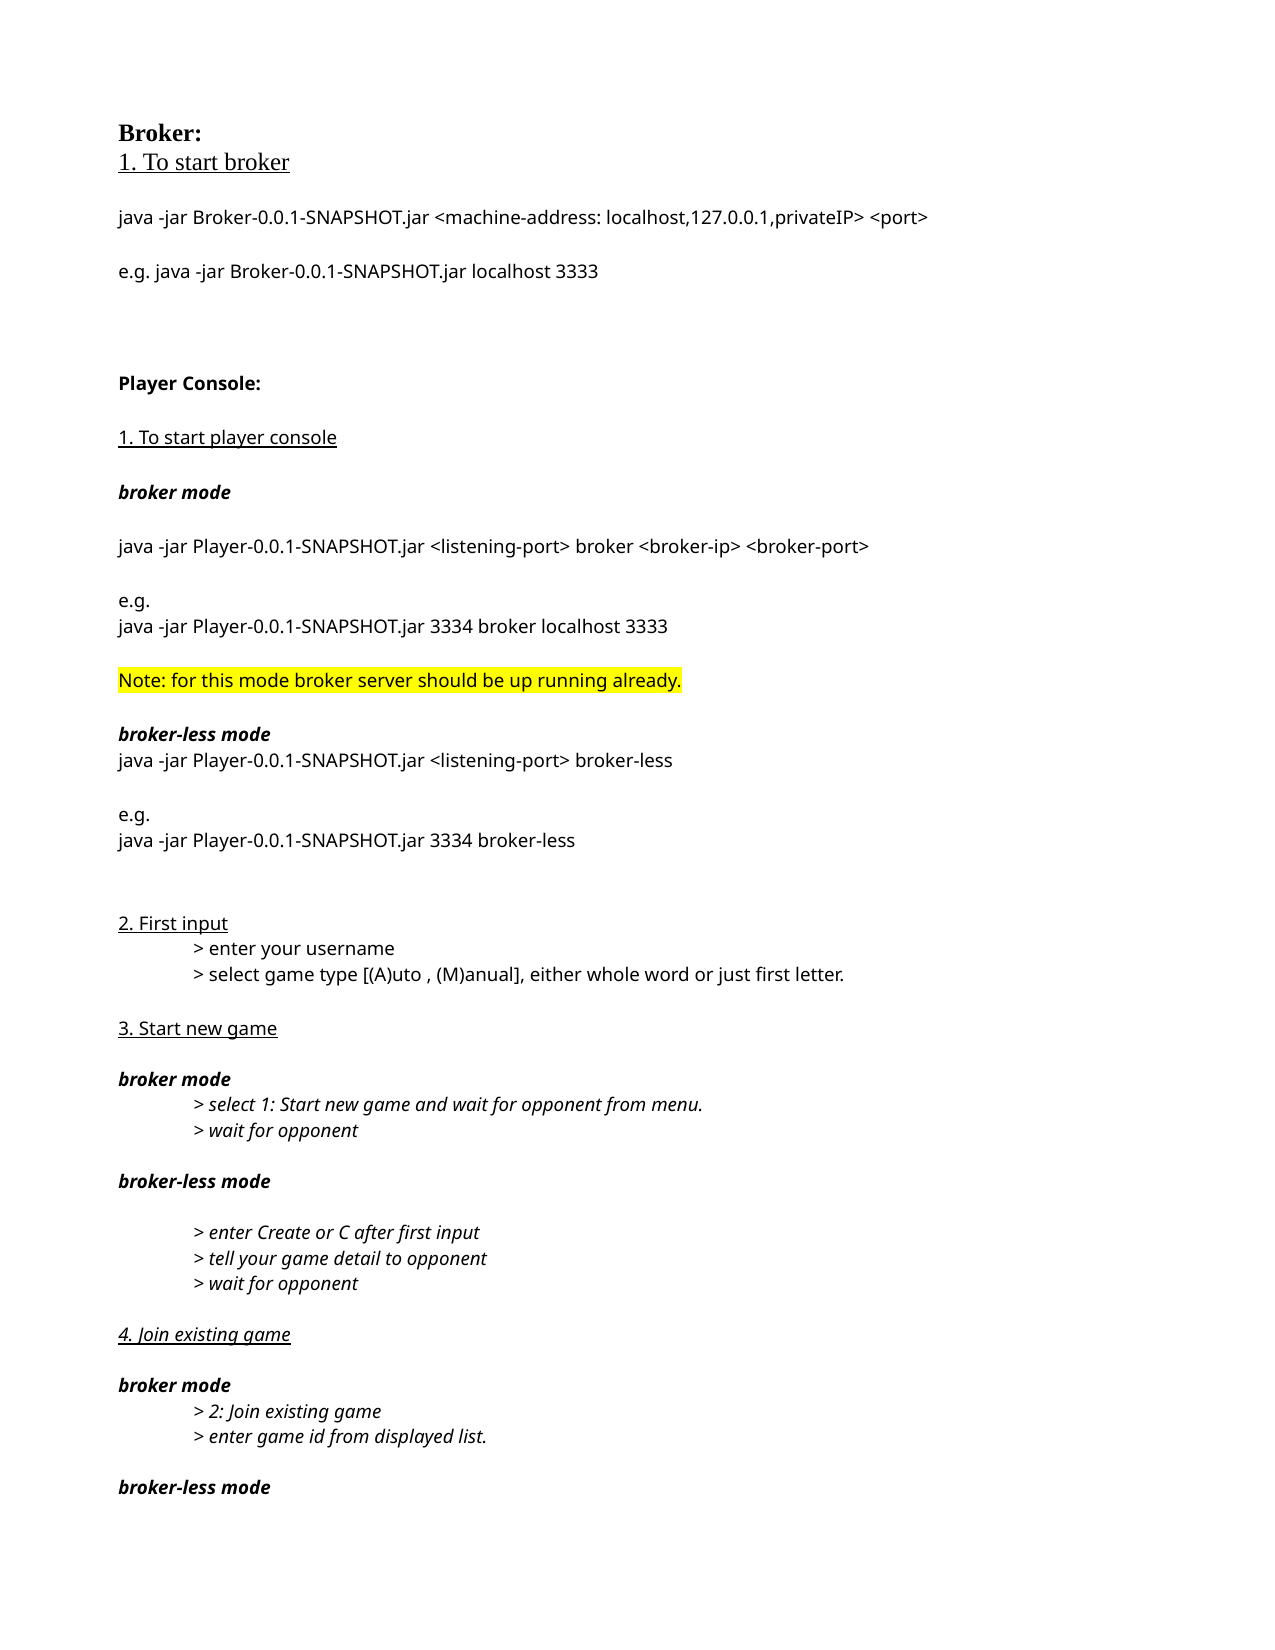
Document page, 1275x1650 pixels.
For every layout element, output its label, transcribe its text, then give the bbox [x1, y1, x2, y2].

text e.g. java -jar Broker-0.0.1-SNAPSHOT.jar localhost 3333 [118, 259, 1157, 284]
text 4. Join existing game [118, 1321, 1157, 1347]
text broker-less mode [118, 722, 1157, 747]
text java -jar Player-0.0.1-SNAPSHOT.jar <listening-port> broker <broker-ip> <broker-port> [118, 533, 1157, 559]
text java -jar Player-0.0.1-SNAPSHOT.jar 3334 broker localhost 3333 [118, 613, 1157, 638]
text Note: for this mode broker server should be up running already. [118, 667, 1157, 693]
text broker-less mode [118, 1168, 1157, 1194]
text > wait for opponent [118, 1117, 1157, 1143]
text broker mode [118, 1372, 1157, 1398]
text > enter game id from displayed list. [118, 1423, 1157, 1449]
text java -jar Broker-0.0.1-SNAPSHOT.jar <machine-address: localhost,127.0.0.1,privateIP> <port> [118, 204, 1157, 230]
text broker-less mode [118, 1474, 1157, 1500]
text java -jar Player-0.0.1-SNAPSHOT.jar <listening-port> broker-less [118, 747, 1157, 773]
text e.g. [118, 587, 1157, 613]
text Broker: [118, 118, 1157, 147]
text 2. First input [118, 910, 1157, 935]
text > wait for opponent [118, 1270, 1157, 1296]
text 3. Start new game [118, 1015, 1157, 1041]
text > tell your game detail to opponent [118, 1245, 1157, 1270]
text broker mode [118, 479, 1157, 504]
text 1. To start broker [118, 147, 1157, 176]
text > select 1: Start new game and wait for opponent from menu. [118, 1092, 1157, 1117]
text java -jar Player-0.0.1-SNAPSHOT.jar 3334 broker-less [118, 827, 1157, 852]
text e.g. [118, 801, 1157, 827]
text 1. To start player console [118, 425, 1157, 450]
text Player Console: [118, 370, 1157, 396]
text > 2: Join existing game [118, 1398, 1157, 1423]
text broker mode [118, 1066, 1157, 1092]
text > select game type [(A)uto , (M)anual], either whole word or just first letter. [118, 961, 1157, 986]
text > enter your username [118, 935, 1157, 961]
text > enter Create or C after first input [118, 1219, 1157, 1245]
